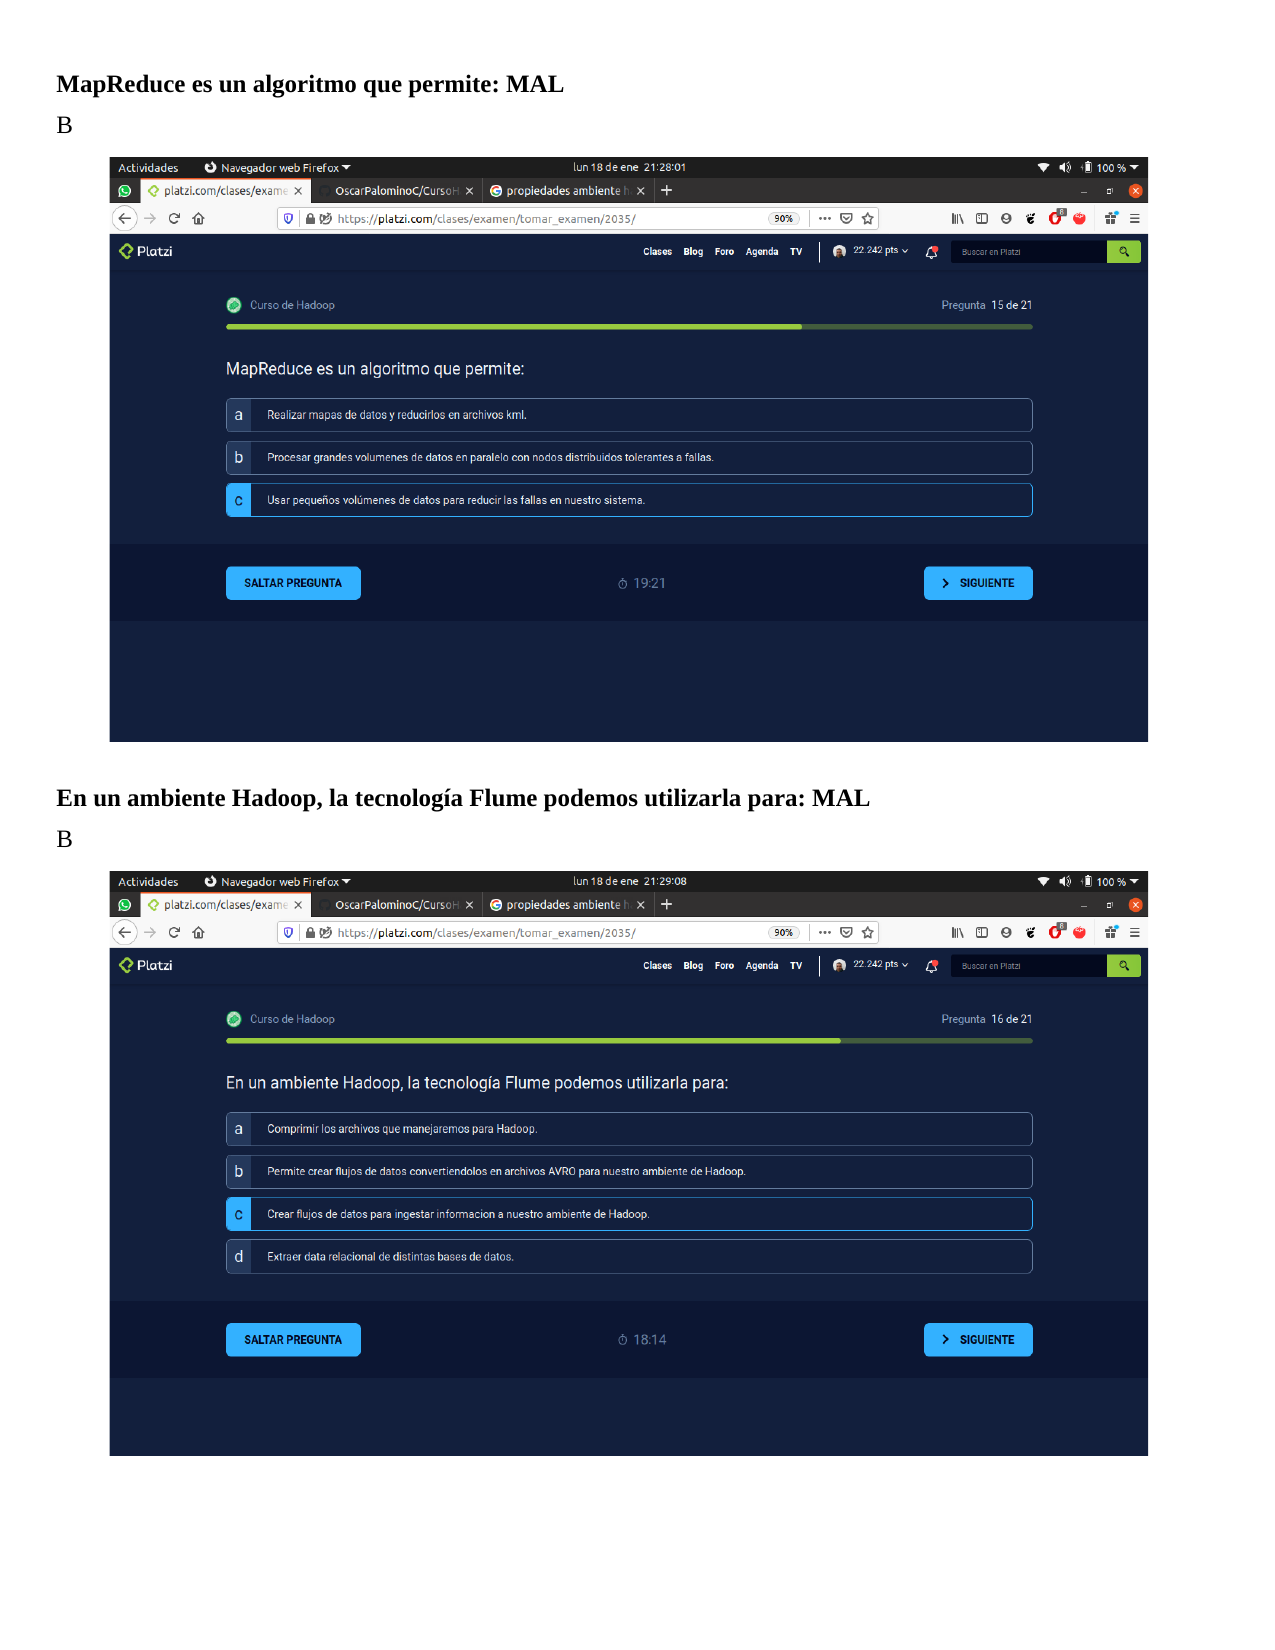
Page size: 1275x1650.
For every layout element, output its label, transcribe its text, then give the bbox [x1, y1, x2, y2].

text B [56, 110, 1202, 139]
picture [109, 157, 1149, 742]
subtitle MapReduce es un algoritmo que permite: MAL [56, 69, 1202, 97]
picture [109, 871, 1149, 1456]
text B [56, 824, 1202, 853]
subtitle En un ambiente Hadoop, la tecnología Flume podemos utilizarla para: MAL [56, 783, 1202, 812]
